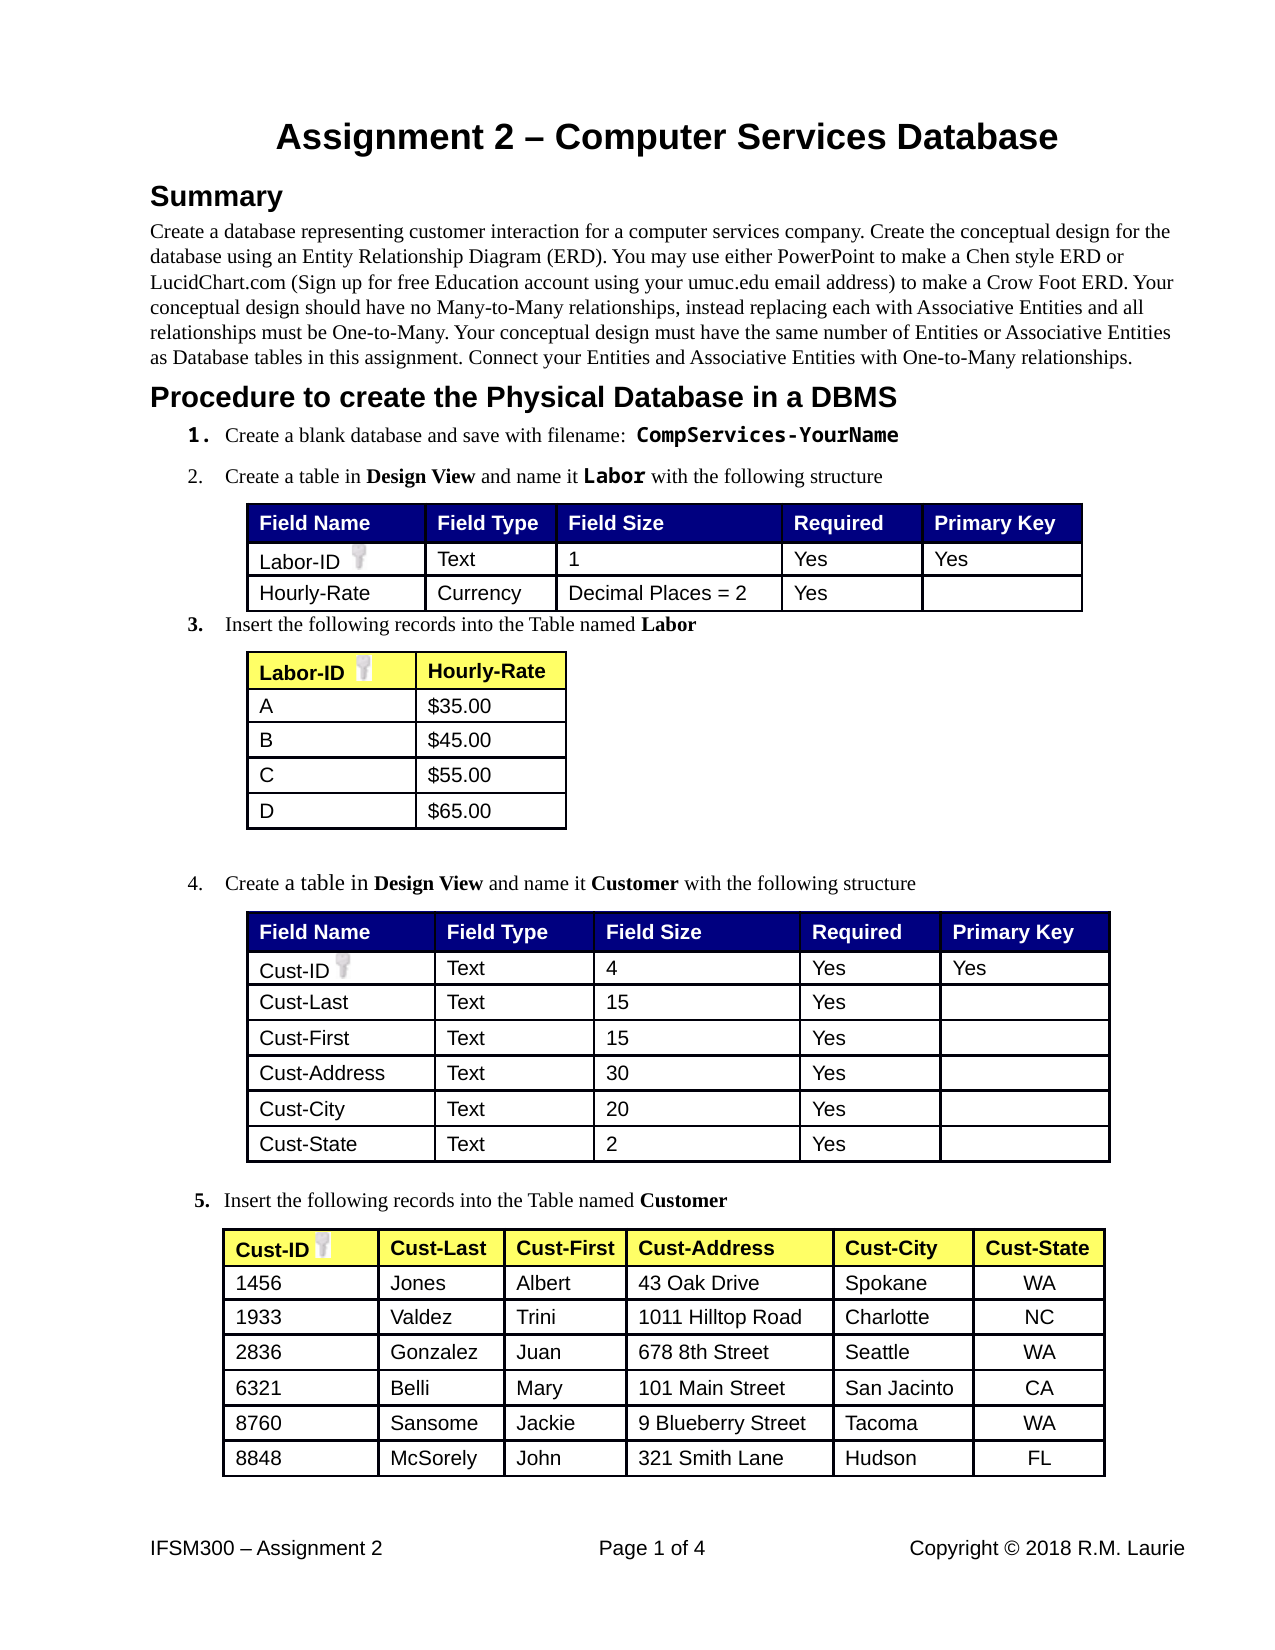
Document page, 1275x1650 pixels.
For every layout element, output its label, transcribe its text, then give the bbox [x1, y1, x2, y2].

list Create a table in Design View and name it Customer with the following structure [187, 869, 1185, 896]
list Insert the following records into the Table named Labor [187, 612, 1185, 636]
table_cell C [249, 759, 415, 792]
table_cell Yes [924, 544, 1081, 574]
table_cell Cust-Address [249, 1057, 434, 1089]
table_cell Seattle [835, 1336, 972, 1369]
table_cell Yes [801, 1092, 939, 1125]
table_header Field Name [249, 914, 434, 950]
table_header Cust-Address [628, 1231, 832, 1265]
table_cell Text [436, 1021, 593, 1054]
table_cell Cust-ID [249, 953, 434, 983]
table_cell Yes [801, 1057, 939, 1089]
subtitle Procedure to create the Physical Database in a DBMS [150, 380, 1185, 414]
table_cell Cust-City [249, 1092, 434, 1125]
table_cell Cust-State [249, 1127, 434, 1160]
table_cell 43 Oak Drive [628, 1267, 832, 1298]
picture [351, 544, 368, 570]
table_header Field Size [558, 505, 781, 541]
table_cell 1011 Hilltop Road [628, 1301, 832, 1333]
table_cell 2 [595, 1127, 799, 1160]
table_cell Trini [506, 1301, 625, 1333]
table_cell [942, 986, 1108, 1018]
table_cell B [249, 723, 415, 756]
table_header Cust-ID [225, 1231, 377, 1265]
table_cell 8760 [225, 1407, 377, 1439]
table_cell $45.00 [417, 723, 565, 756]
table_cell 15 [595, 1021, 799, 1054]
table_cell 30 [595, 1057, 799, 1089]
table_cell Charlotte [835, 1301, 972, 1333]
table_cell Jones [380, 1267, 503, 1298]
table_header Required [783, 505, 921, 541]
table_cell Yes [942, 953, 1108, 983]
table_cell 101 Main Street [628, 1371, 832, 1404]
table_cell $55.00 [417, 759, 565, 792]
table_header Labor-ID [249, 653, 415, 688]
table_cell Tacoma [835, 1407, 972, 1439]
table_cell Juan [506, 1336, 625, 1369]
table_cell Yes [801, 1021, 939, 1054]
picture [315, 1232, 331, 1258]
table_cell Yes [801, 986, 939, 1018]
table_cell Yes [801, 953, 939, 983]
table_cell 8848 [225, 1442, 377, 1474]
table_header Cust-City [835, 1231, 972, 1265]
table_header Hourly-Rate [417, 653, 565, 688]
list Create a blank database and save with filename: CompServices-YourName [187, 421, 1185, 449]
table_cell Gonzalez [380, 1336, 503, 1369]
table_cell [942, 1127, 1108, 1160]
picture [335, 953, 352, 979]
table_header Primary Key [924, 505, 1081, 541]
list Insert the following records into the Table named Customer [194, 1188, 1185, 1212]
table_cell $35.00 [417, 690, 565, 721]
table_cell Mary [506, 1371, 625, 1404]
table_cell Hourly-Rate [249, 577, 424, 609]
table_cell [942, 1057, 1108, 1089]
table_cell 2836 [225, 1336, 377, 1369]
table_cell [942, 1092, 1108, 1125]
table_cell Hudson [835, 1442, 972, 1474]
table_cell 6321 [225, 1371, 377, 1404]
table_cell Yes [783, 544, 921, 574]
table_cell 321 Smith Lane [628, 1442, 832, 1474]
table_cell Text [436, 986, 593, 1018]
picture [356, 655, 372, 681]
table_cell Text [436, 1057, 593, 1089]
table_header Field Type [427, 505, 555, 541]
table_header Cust-First [506, 1231, 625, 1265]
table_header Field Name [249, 505, 424, 541]
table_header Field Size [595, 914, 799, 950]
table_cell WA [975, 1407, 1103, 1439]
table_cell Albert [506, 1267, 625, 1298]
table_header Cust-State [975, 1231, 1103, 1265]
table_cell Decimal Places = 2 [558, 577, 781, 609]
table_cell John [506, 1442, 625, 1474]
table_cell Yes [801, 1127, 939, 1160]
table_cell CA [975, 1371, 1103, 1404]
table_cell Text [436, 1127, 593, 1160]
table_cell FL [975, 1442, 1103, 1474]
table_cell WA [975, 1267, 1103, 1298]
table_cell 4 [595, 953, 799, 983]
table_cell 1933 [225, 1301, 377, 1333]
table_cell A [249, 690, 415, 721]
table_cell WA [975, 1336, 1103, 1369]
table_cell San Jacinto [835, 1371, 972, 1404]
table_cell Yes [783, 577, 921, 609]
table_cell Text [436, 1092, 593, 1125]
table_header Required [801, 914, 939, 950]
table_cell 678 8th Street [628, 1336, 832, 1369]
list Create a table in Design View and name it Labor with the following structure [187, 461, 1185, 490]
table_cell 9 Blueberry Street [628, 1407, 832, 1439]
table_cell 1 [558, 544, 781, 574]
text Create a database representing customer interaction for a computer services company. Create the conceptual design for the database using an Entity Relationship Diagram (ERD). You may use either PowerPoint to make a Chen style ERD or LucidChart.com (Sign up for free Education account using your umuc.edu email address) to make a Crow Foot ERD. Your conceptual design should have no Many-to-Many relationships, instead replacing each with Associative Entities and all relationships must be One-to-Many. Your conceptual design must have the same number of Entities or Associative Entities as Database tables in this assignment. Connect your Entities and Associative Entities with One-to-Many relationships. [150, 219, 1185, 369]
table_cell [924, 577, 1081, 609]
table_cell $65.00 [417, 794, 565, 827]
table_cell Labor-ID [249, 544, 424, 574]
table_cell Text [427, 544, 555, 574]
table_cell Valdez [380, 1301, 503, 1333]
table_cell Spokane [835, 1267, 972, 1298]
table_header Cust-Last [380, 1231, 503, 1265]
table_header Primary Key [942, 914, 1108, 950]
table_header Field Type [436, 914, 593, 950]
table_cell Currency [427, 577, 555, 609]
table_cell Belli [380, 1371, 503, 1404]
subtitle Summary [150, 179, 1185, 213]
table_cell NC [975, 1301, 1103, 1333]
table_cell Sansome [380, 1407, 503, 1439]
table_cell 20 [595, 1092, 799, 1125]
subtitle Assignment 2 – Computer Services Database [150, 115, 1185, 157]
table_cell [942, 1021, 1108, 1054]
table_cell D [249, 794, 415, 827]
table_cell Cust-First [249, 1021, 434, 1054]
table_cell McSorely [380, 1442, 503, 1474]
table_cell Jackie [506, 1407, 625, 1439]
table_cell Cust-Last [249, 986, 434, 1018]
table_cell 15 [595, 986, 799, 1018]
table_cell Text [436, 953, 593, 983]
table_cell 1456 [225, 1267, 377, 1298]
